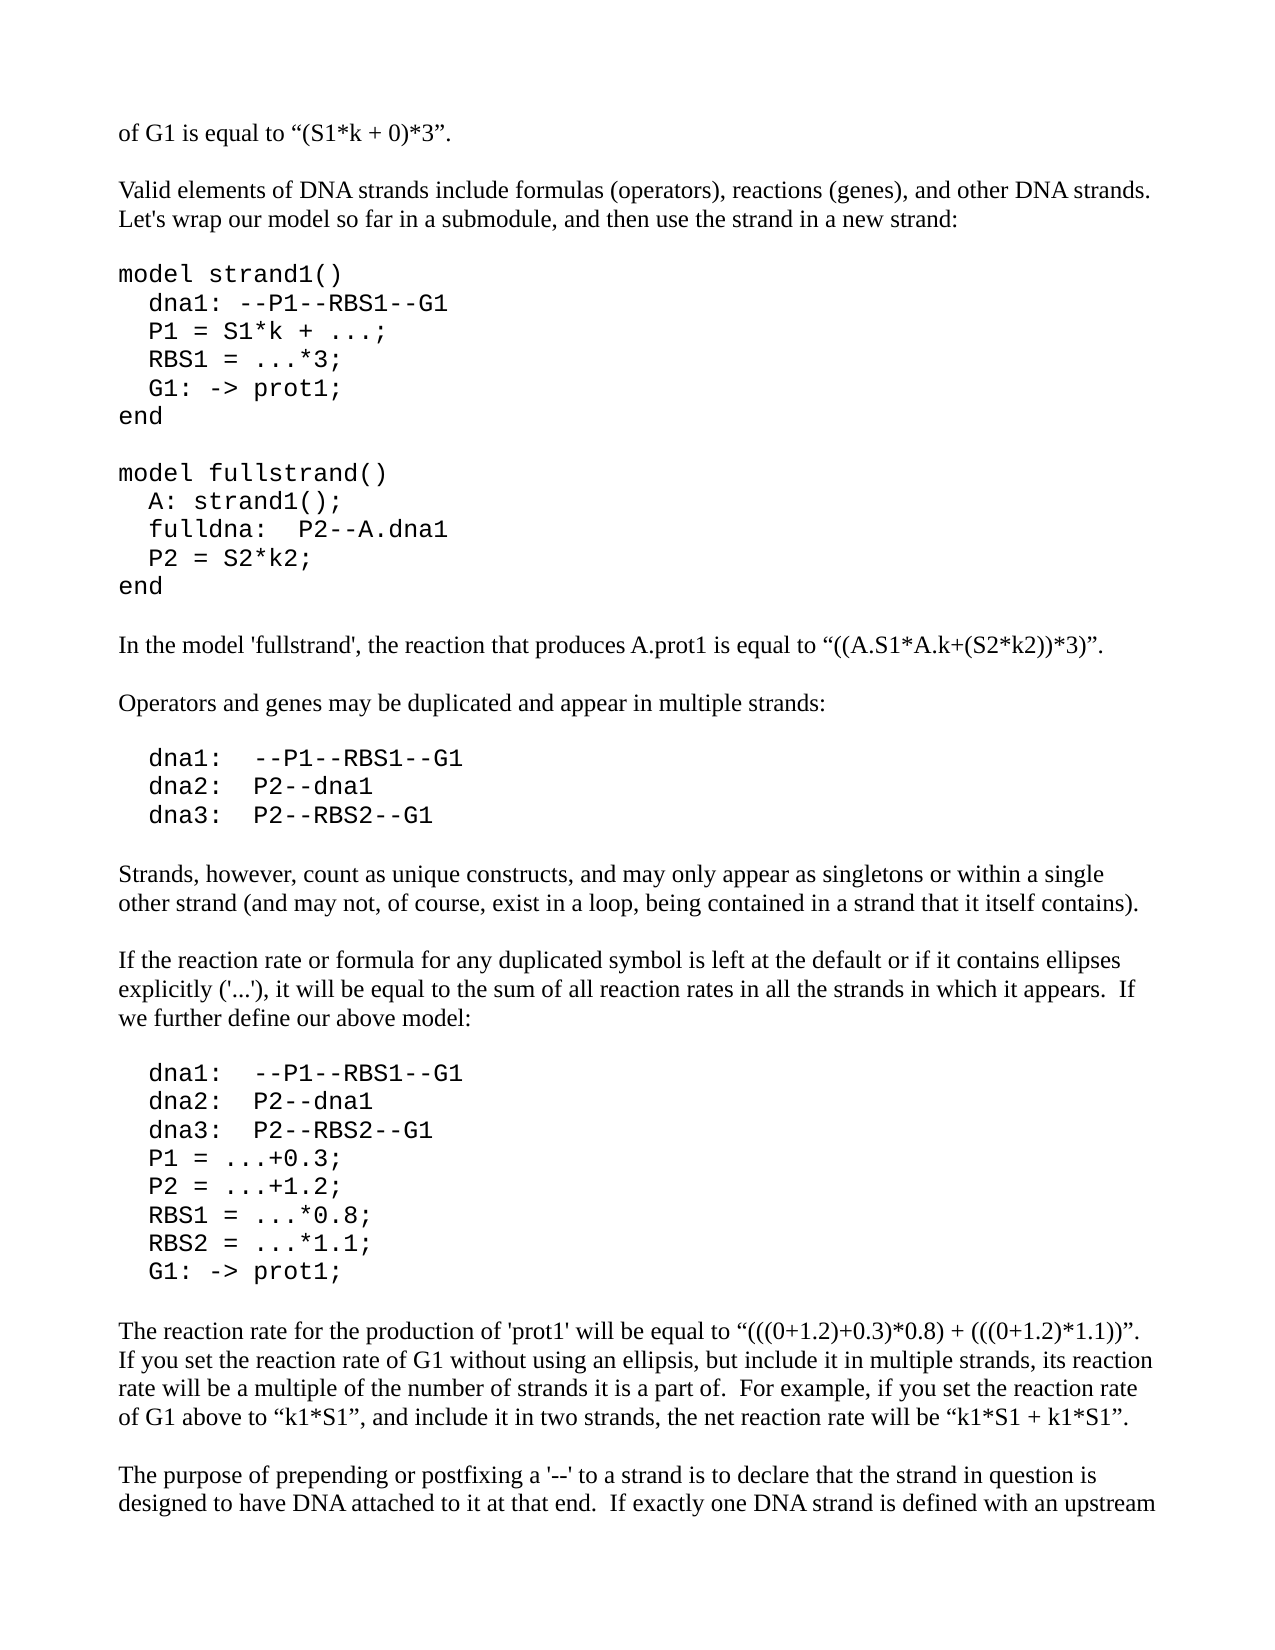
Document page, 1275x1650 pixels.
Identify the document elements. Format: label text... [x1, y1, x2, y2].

text dna2: P2--dna1 [118, 774, 1157, 802]
text RBS1 = ...*3; [118, 347, 1157, 375]
text Strands, however, count as unique constructs, and may only appear as singletons or within a single other strand (and may not, of course, exist in a loop, being contained in a strand that it itself contains). [118, 859, 1157, 917]
text dna3: P2--RBS2--G1 [118, 802, 1157, 831]
text model fullstrand() [118, 460, 1157, 488]
text P1 = S1*k + ...; [118, 318, 1157, 347]
text P2 = ...+1.2; [118, 1174, 1157, 1202]
text Operators and genes may be duplicated and appear in multiple strands: [118, 688, 1157, 717]
text G1: -> prot1; [118, 1259, 1157, 1287]
text fulldna: P2--A.dna1 [118, 517, 1157, 545]
text dna1: --P1--RBS1--G1 [118, 746, 1157, 774]
text P1 = ...+0.3; [118, 1146, 1157, 1174]
text model strand1() [118, 262, 1157, 290]
text If you set the reaction rate of G1 without using an ellipsis, but include it in multiple strands, its reaction rate will be a multiple of the number of strands it is a part of. For example, if you set the reaction rate of G1 above to “k1*S1”, and include it in two strands, the net reaction rate will be “k1*S1 + k1*S1”. [118, 1345, 1157, 1431]
text In the model 'fullstrand', the reaction that produces A.prot1 is equal to “((A.S1*A.k+(S2*k2))*3)”. [118, 631, 1157, 659]
text dna1: --P1--RBS1--G1 [118, 290, 1157, 318]
text The purpose of prepending or postfixing a '--' to a strand is to declare that the strand in question is designed to have DNA attached to it at that end. If exactly one DNA strand is defined with an upstream [118, 1460, 1157, 1517]
text A: strand1(); [118, 488, 1157, 517]
text G1: -> prot1; [118, 375, 1157, 403]
text The reaction rate for the production of 'prot1' will be equal to “(((0+1.2)+0.3)*0.8) + (((0+1.2)*1.1))”. [118, 1316, 1157, 1345]
text Valid elements of DNA strands include formulas (operators), reactions (genes), and other DNA strands. Let's wrap our model so far in a submodule, and then use the strand in a new strand: [118, 176, 1157, 233]
text If the reaction rate or formula for any duplicated symbol is left at the default or if it contains ellipses explicitly ('...'), it will be equal to the sum of all reaction rates in all the strands in which it appears. If we further define our above model: [118, 946, 1157, 1032]
text of G1 is equal to “(S1*k + 0)*3”. [118, 118, 1157, 147]
text dna3: P2--RBS2--G1 [118, 1117, 1157, 1146]
text dna2: P2--dna1 [118, 1089, 1157, 1117]
text dna1: --P1--RBS1--G1 [118, 1061, 1157, 1089]
text end [118, 403, 1157, 432]
text end [118, 573, 1157, 602]
text RBS1 = ...*0.8; [118, 1202, 1157, 1231]
text RBS2 = ...*1.1; [118, 1231, 1157, 1259]
text P2 = S2*k2; [118, 545, 1157, 573]
